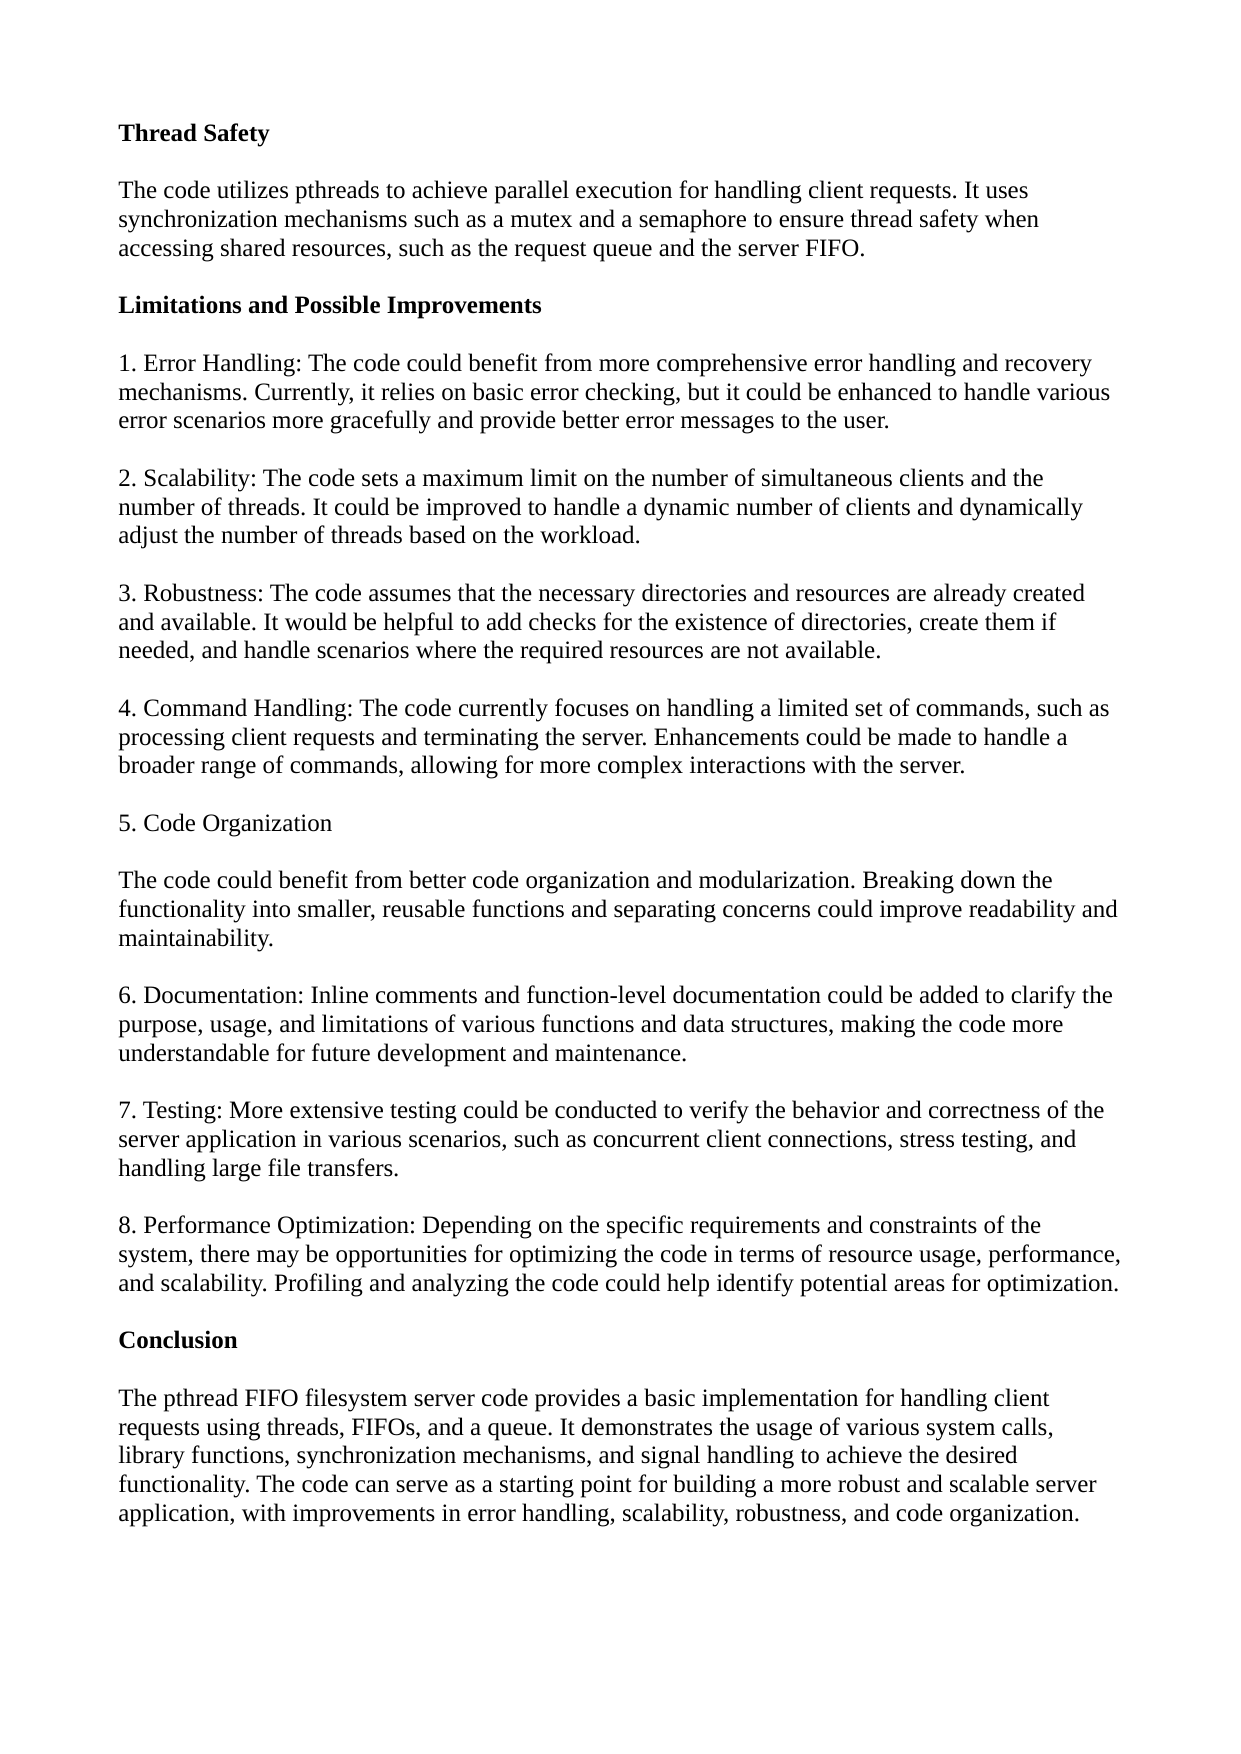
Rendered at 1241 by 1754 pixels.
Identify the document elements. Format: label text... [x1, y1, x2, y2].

text Limitations and Possible Improvements [118, 291, 1122, 319]
text The code utilizes pthreads to achieve parallel execution for handling client requests. It uses synchronization mechanisms such as a mutex and a semaphore to ensure thread safety when accessing shared resources, such as the request queue and the server FIFO. [118, 176, 1122, 262]
text Thread Safety [118, 118, 1122, 147]
text The pthread FIFO filesystem server code provides a basic implementation for handling client requests using threads, FIFOs, and a queue. It demonstrates the usage of various system calls, library functions, synchronization mechanisms, and signal handling to achieve the desired functionality. The code can serve as a starting point for building a more robust and scalable server application, with improvements in error handling, scalability, robustness, and code organization. [118, 1383, 1122, 1527]
text 6. Documentation: Inline comments and function-level documentation could be added to clarify the purpose, usage, and limitations of various functions and data structures, making the code more understandable for future development and maintenance. [118, 981, 1122, 1067]
text 3. Robustness: The code assumes that the necessary directories and resources are already created and available. It would be helpful to add checks for the existence of directories, create them if needed, and handle scenarios where the required resources are not available. [118, 578, 1122, 664]
text 5. Code Organization [118, 808, 1122, 837]
text 1. Error Handling: The code could benefit from more comprehensive error handling and recovery mechanisms. Currently, it relies on basic error checking, but it could be enhanced to handle various error scenarios more gracefully and provide better error messages to the user. [118, 348, 1122, 434]
text Conclusion [118, 1326, 1122, 1354]
text 8. Performance Optimization: Depending on the specific requirements and constraints of the system, there may be opportunities for optimizing the code in terms of resource usage, performance, and scalability. Profiling and analyzing the code could help identify potential areas for optimization. [118, 1211, 1122, 1297]
text 4. Command Handling: The code currently focuses on handling a limited set of commands, such as processing client requests and terminating the server. Enhancements could be made to handle a broader range of commands, allowing for more complex interactions with the server. [118, 693, 1122, 779]
text 2. Scalability: The code sets a maximum limit on the number of simultaneous clients and the number of threads. It could be improved to handle a dynamic number of clients and dynamically adjust the number of threads based on the workload. [118, 463, 1122, 549]
text The code could benefit from better code organization and modularization. Breaking down the functionality into smaller, reusable functions and separating concerns could improve readability and maintainability. [118, 866, 1122, 952]
text 7. Testing: More extensive testing could be conducted to verify the behavior and correctness of the server application in various scenarios, such as concurrent client connections, stress testing, and handling large file transfers. [118, 1096, 1122, 1182]
